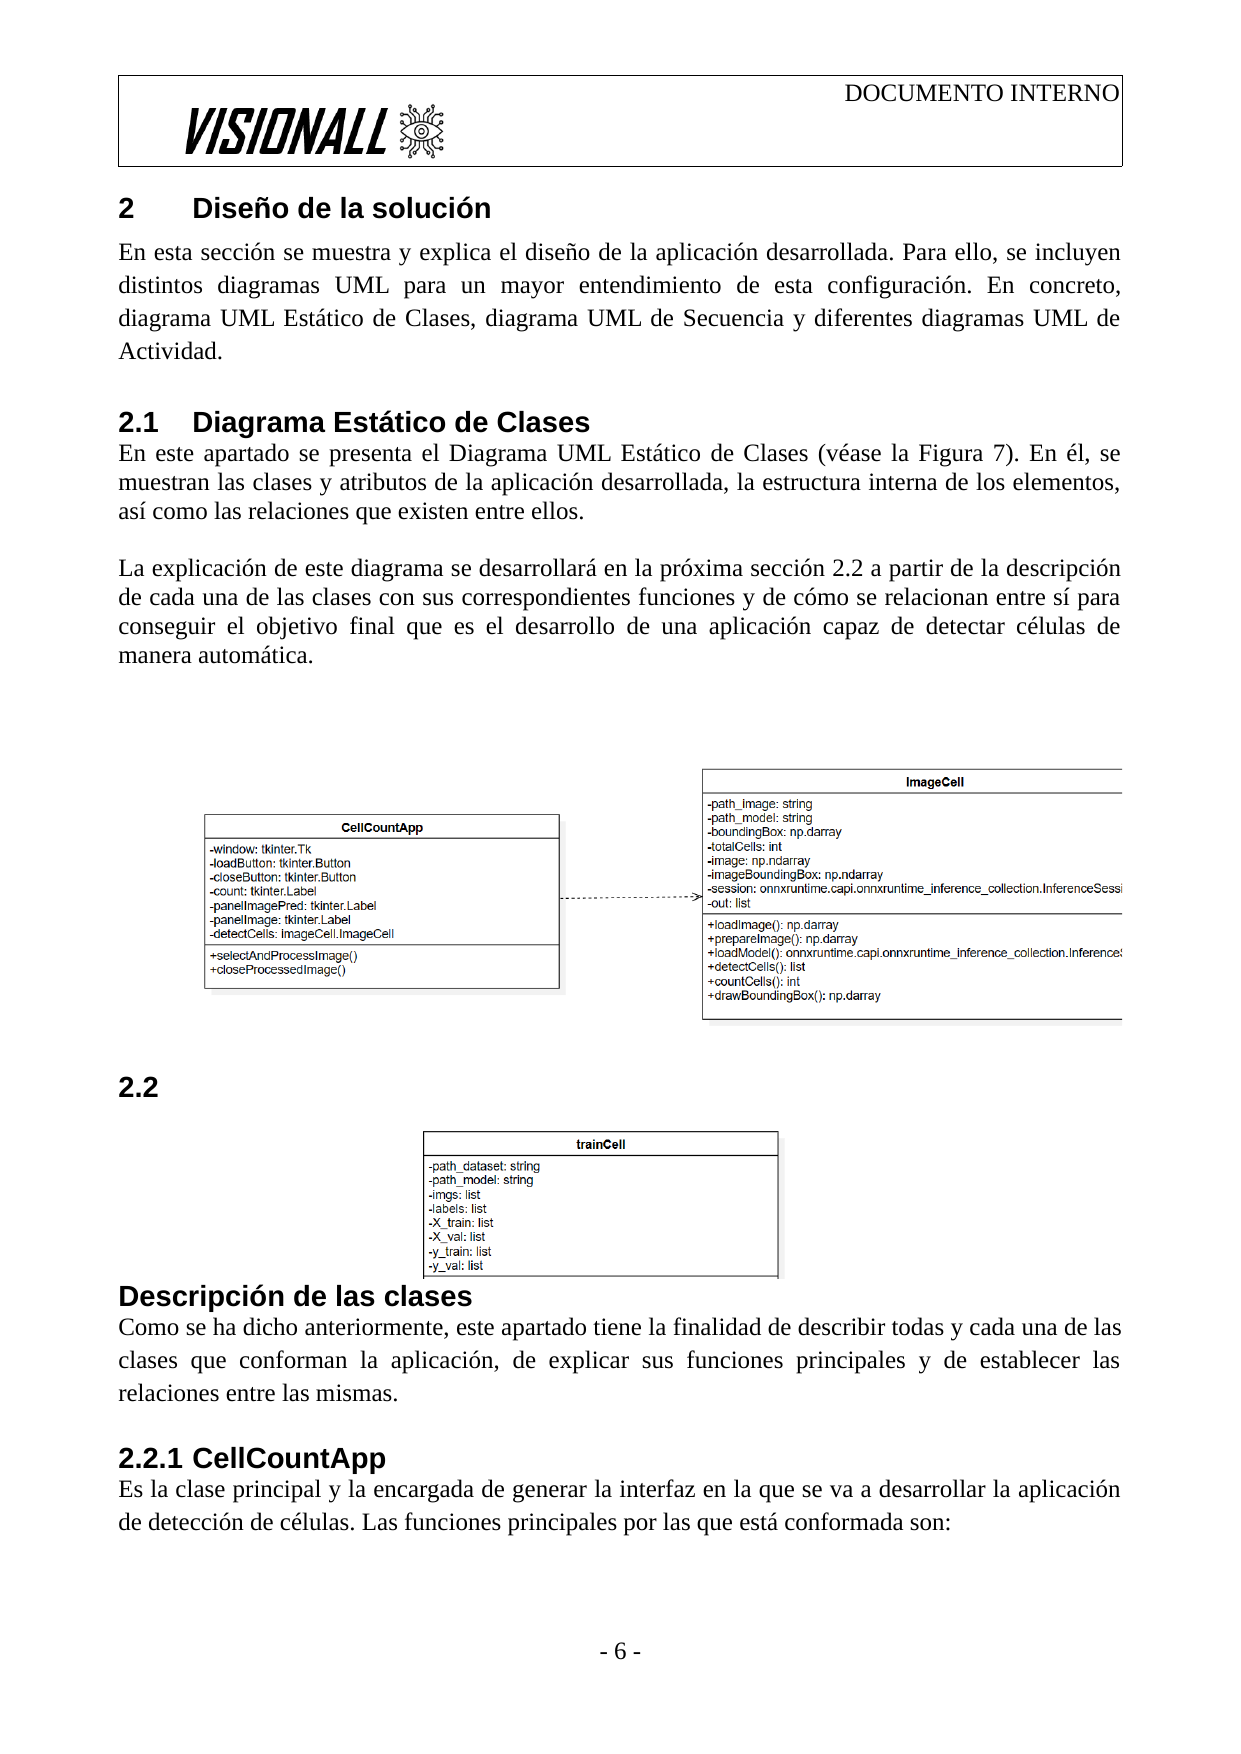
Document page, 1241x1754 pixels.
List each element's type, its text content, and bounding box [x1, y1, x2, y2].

subtitle Descripción de las clases [118, 1070, 1122, 1312]
text En esta sección se muestra y explica el diseño de la aplicación desarrollada. Para ello, se incluyen distintos diagramas UML para un mayor entendimiento de esta configuración. En concreto, diagrama UML Estático de Clases, diagrama UML de Secuencia y diferentes diagramas UML de Actividad. [118, 237, 1122, 365]
text En este apartado se presenta el Diagrama UML Estático de Clases (véase la Figura 7). En él, se muestran las clases y atributos de la aplicación desarrollada, la estructura interna de los elementos, así como las relaciones que existen entre ellos. [118, 438, 1122, 525]
subtitle Diagrama Estático de Clases [118, 405, 1122, 438]
subtitle Diseño de la solución [118, 191, 1122, 225]
text Como se ha dicho anteriormente, este apartado tiene la finalidad de describir todas y cada una de las clases que conforman la aplicación, de explicar sus funciones principales y de establecer las relaciones entre las mismas. [118, 1312, 1122, 1407]
text La explicación de este diagrama se desarrollará en la próxima sección 2.2 a partir de la descripción de cada una de las clases con sus correspondientes funciones y de cómo se relacionan entre sí para conseguir el objetivo final que es el desarrollo de una aplicación capaz de detectar células de manera automática. [118, 553, 1122, 668]
subtitle CellCountApp [118, 1441, 1122, 1474]
text Es la clase principal y la encargada de generar la interfaz en la que se va a desarrollar la aplicación de detección de células. Las funciones principales por las que está conformada son: [118, 1474, 1122, 1536]
